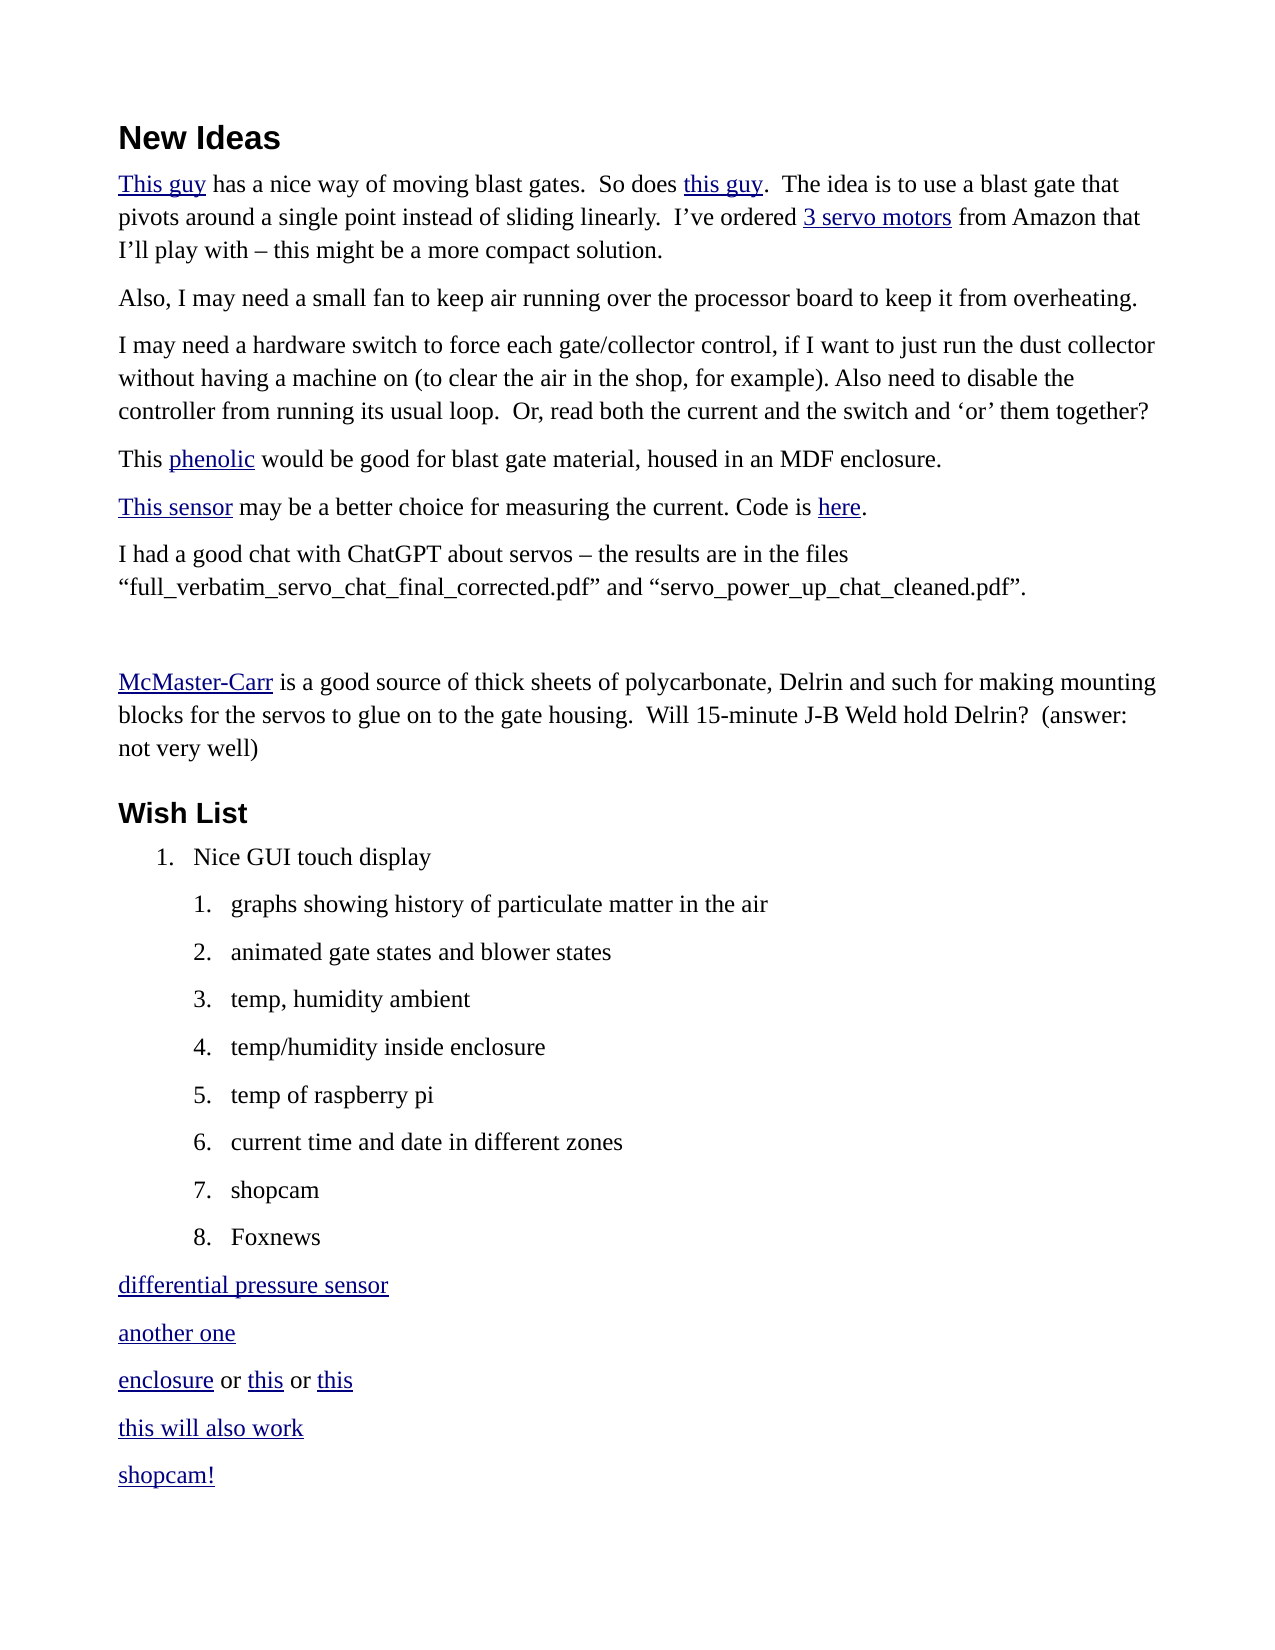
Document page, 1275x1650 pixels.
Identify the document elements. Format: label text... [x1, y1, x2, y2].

text Also, I may need a small fan to keep air running over the processor board to keep it from overheating. [118, 283, 1157, 311]
text enclosure or this or this [118, 1365, 1157, 1394]
list graphs showing history of particulate matter in the air [193, 889, 1157, 918]
list shopcam [193, 1175, 1157, 1204]
list animated gate states and blower states [193, 937, 1157, 966]
list Foxnews [193, 1222, 1157, 1251]
text I may need a hardware switch to force each gate/collector control, if I want to just run the dust collector without having a machine on (to clear the air in the shop, for example). Also need to disable the controller from running its usual loop. Or, read both the current and the switch and ‘or’ them together? [118, 330, 1157, 425]
text shopcam! [118, 1461, 1157, 1489]
list temp of raspberry pi [193, 1080, 1157, 1108]
text This sensor may be a better choice for measuring the current. Code is here. [118, 492, 1157, 520]
subtitle New Ideas [118, 118, 1157, 157]
text This guy has a nice way of moving blast gates. So does this guy. The idea is to use a blast gate that pivots around a single point instead of sliding linearly. I’ve ordered 3 servo motors from Amazon that I’ll play with – this might be a more compact solution. [118, 169, 1157, 264]
text this will also work [118, 1413, 1157, 1442]
text This phenolic would be good for blast gate material, housed in an MDF enclosure. [118, 444, 1157, 473]
text another one [118, 1318, 1157, 1346]
list current time and date in different zones [193, 1127, 1157, 1156]
list Nice GUI touch display [156, 842, 1157, 870]
list temp, humidity ambient [193, 984, 1157, 1013]
text differential pressure sensor [118, 1270, 1157, 1299]
subtitle Wish List [118, 796, 1157, 829]
text I had a good chat with ChatGPT about servos – the results are in the files “full_verbatim_servo_chat_final_corrected.pdf” and “servo_power_up_chat_cleaned.pdf”. [118, 539, 1157, 601]
list temp/humidity inside enclosure [193, 1032, 1157, 1061]
text McMaster-Carr is a good source of thick sheets of polycarbonate, Delrin and such for making mounting blocks for the servos to glue on to the gate housing. Will 15-minute J-B Weld hold Delrin? (answer: not very well) [118, 667, 1157, 762]
